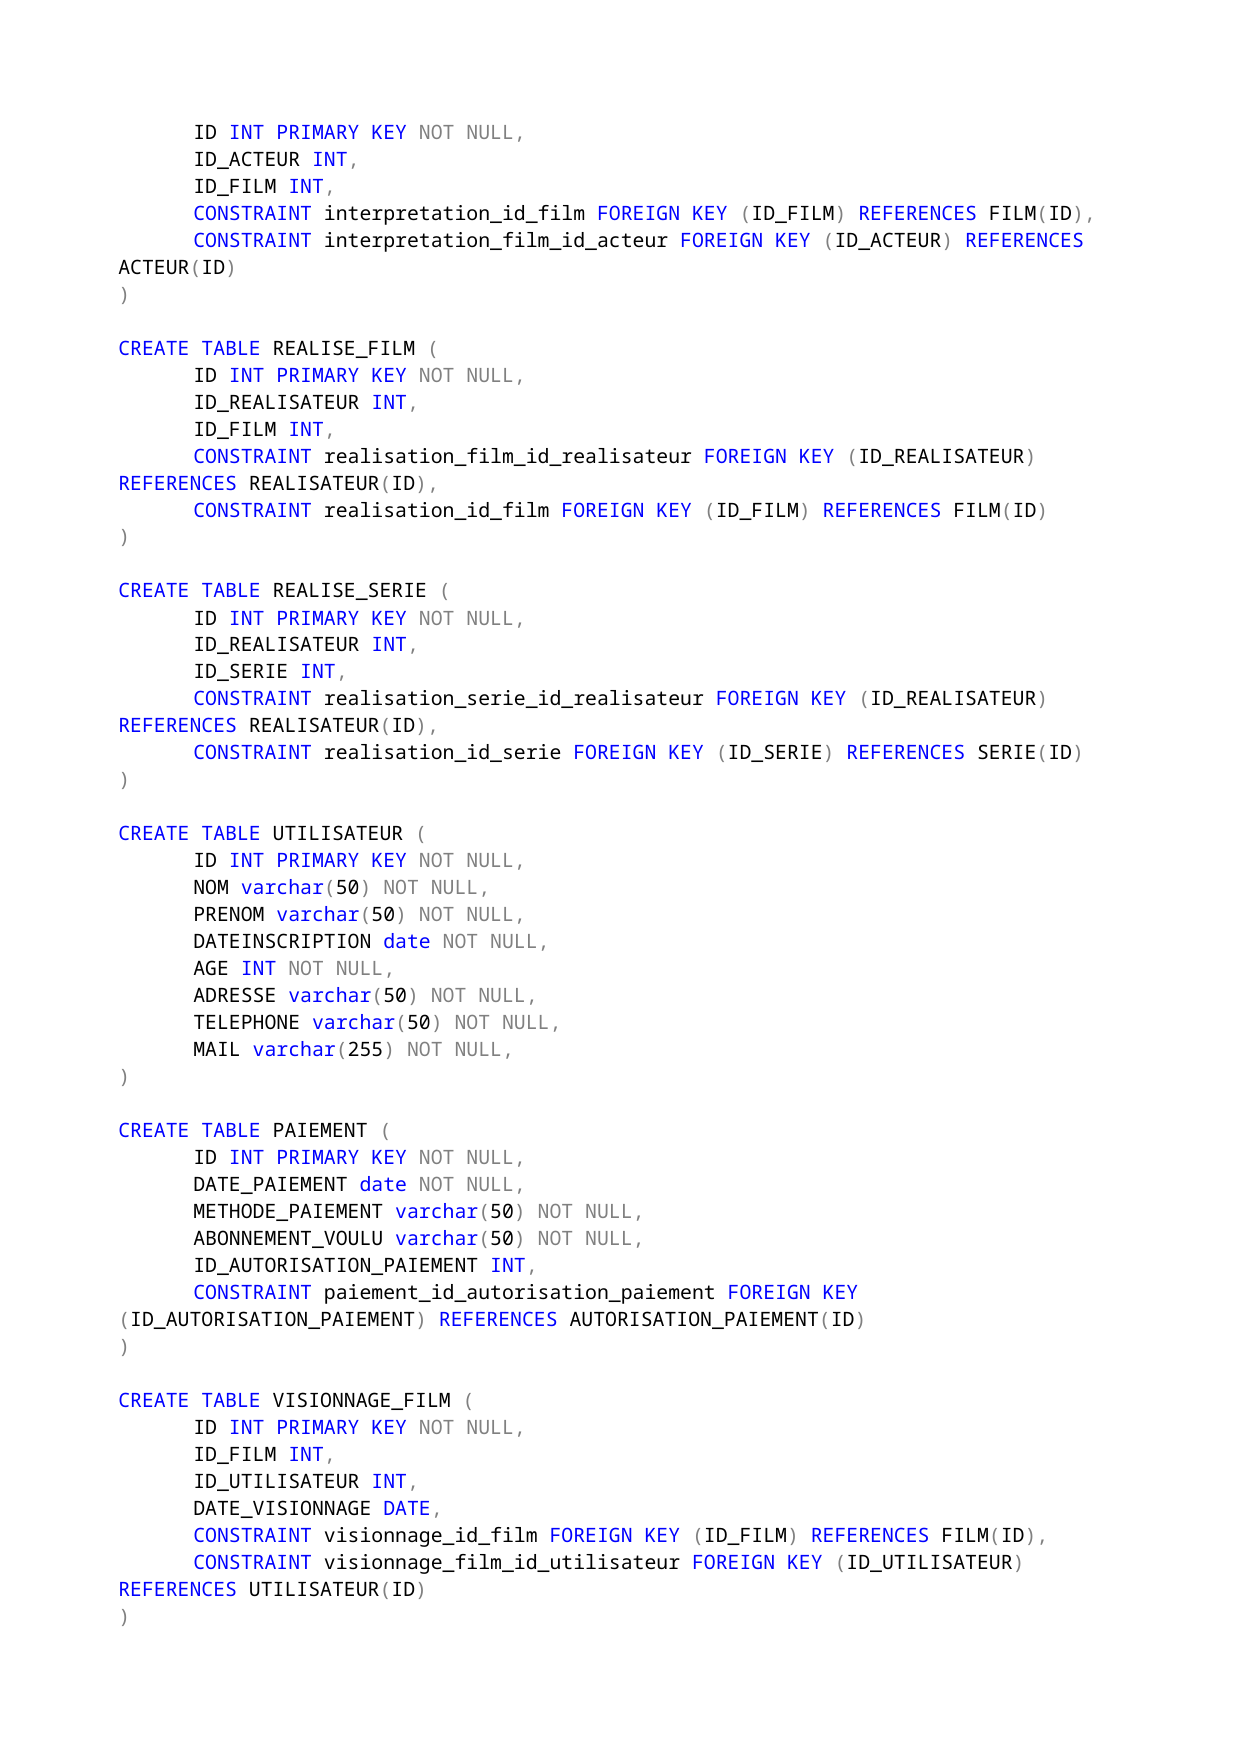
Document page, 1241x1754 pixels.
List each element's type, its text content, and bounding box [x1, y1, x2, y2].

text CREATE TABLE PAIEMENT ( [118, 1116, 1122, 1143]
text PRENOM varchar(50) NOT NULL, [118, 901, 1122, 927]
text CONSTRAINT interpretation_film_id_acteur FOREIGN KEY (ID_ACTEUR) REFERENCES ACTEUR(ID) [118, 226, 1122, 280]
text CONSTRAINT paiement_id_autorisation_paiement FOREIGN KEY (ID_AUTORISATION_PAIEMENT) REFERENCES AUTORISATION_PAIEMENT(ID) [118, 1278, 1122, 1332]
text ) [118, 1062, 1122, 1089]
text ID_FILM INT, [118, 415, 1122, 442]
text ID INT PRIMARY KEY NOT NULL, [118, 1143, 1122, 1170]
text DATE_VISIONNAGE DATE, [118, 1494, 1122, 1521]
text ) [118, 280, 1122, 307]
text NOM varchar(50) NOT NULL, [118, 873, 1122, 901]
text CREATE TABLE REALISE_FILM ( [118, 334, 1122, 361]
text CONSTRAINT realisation_film_id_realisateur FOREIGN KEY (ID_REALISATEUR) REFERENCES REALISATEUR(ID), [118, 442, 1122, 496]
text ABONNEMENT_VOULU varchar(50) NOT NULL, [118, 1224, 1122, 1251]
text CREATE TABLE UTILISATEUR ( [118, 819, 1122, 847]
text DATEINSCRIPTION date NOT NULL, [118, 927, 1122, 954]
text CONSTRAINT visionnage_id_film FOREIGN KEY (ID_FILM) REFERENCES FILM(ID), [118, 1521, 1122, 1548]
text DATE_PAIEMENT date NOT NULL, [118, 1170, 1122, 1197]
text TELEPHONE varchar(50) NOT NULL, [118, 1008, 1122, 1035]
text ID_REALISATEUR INT, [118, 631, 1122, 658]
text ID_ACTEUR INT, [118, 145, 1122, 172]
text CONSTRAINT realisation_id_film FOREIGN KEY (ID_FILM) REFERENCES FILM(ID) [118, 496, 1122, 523]
text ID_FILM INT, [118, 1440, 1122, 1467]
text CREATE TABLE REALISE_SERIE ( [118, 577, 1122, 604]
text CREATE TABLE VISIONNAGE_FILM ( [118, 1386, 1122, 1413]
text ID_SERIE INT, [118, 658, 1122, 685]
text ID INT PRIMARY KEY NOT NULL, [118, 118, 1122, 145]
text ID_AUTORISATION_PAIEMENT INT, [118, 1251, 1122, 1278]
text ID INT PRIMARY KEY NOT NULL, [118, 1413, 1122, 1440]
text ID INT PRIMARY KEY NOT NULL, [118, 361, 1122, 388]
text CONSTRAINT visionnage_film_id_utilisateur FOREIGN KEY (ID_UTILISATEUR) REFERENCES UTILISATEUR(ID) [118, 1548, 1122, 1602]
text ADRESSE varchar(50) NOT NULL, [118, 981, 1122, 1008]
text CONSTRAINT realisation_id_serie FOREIGN KEY (ID_SERIE) REFERENCES SERIE(ID) [118, 739, 1122, 766]
text CONSTRAINT realisation_serie_id_realisateur FOREIGN KEY (ID_REALISATEUR) REFERENCES REALISATEUR(ID), [118, 685, 1122, 739]
text ) [118, 1332, 1122, 1359]
text ID_UTILISATEUR INT, [118, 1467, 1122, 1494]
text METHODE_PAIEMENT varchar(50) NOT NULL, [118, 1197, 1122, 1224]
text ID INT PRIMARY KEY NOT NULL, [118, 847, 1122, 873]
text MAIL varchar(255) NOT NULL, [118, 1035, 1122, 1062]
text ID_FILM INT, [118, 172, 1122, 199]
text CONSTRAINT interpretation_id_film FOREIGN KEY (ID_FILM) REFERENCES FILM(ID), [118, 199, 1122, 226]
text ) [118, 1602, 1122, 1629]
text ) [118, 523, 1122, 550]
text ) [118, 766, 1122, 793]
text AGE INT NOT NULL, [118, 954, 1122, 981]
text ID INT PRIMARY KEY NOT NULL, [118, 604, 1122, 631]
text ID_REALISATEUR INT, [118, 388, 1122, 415]
